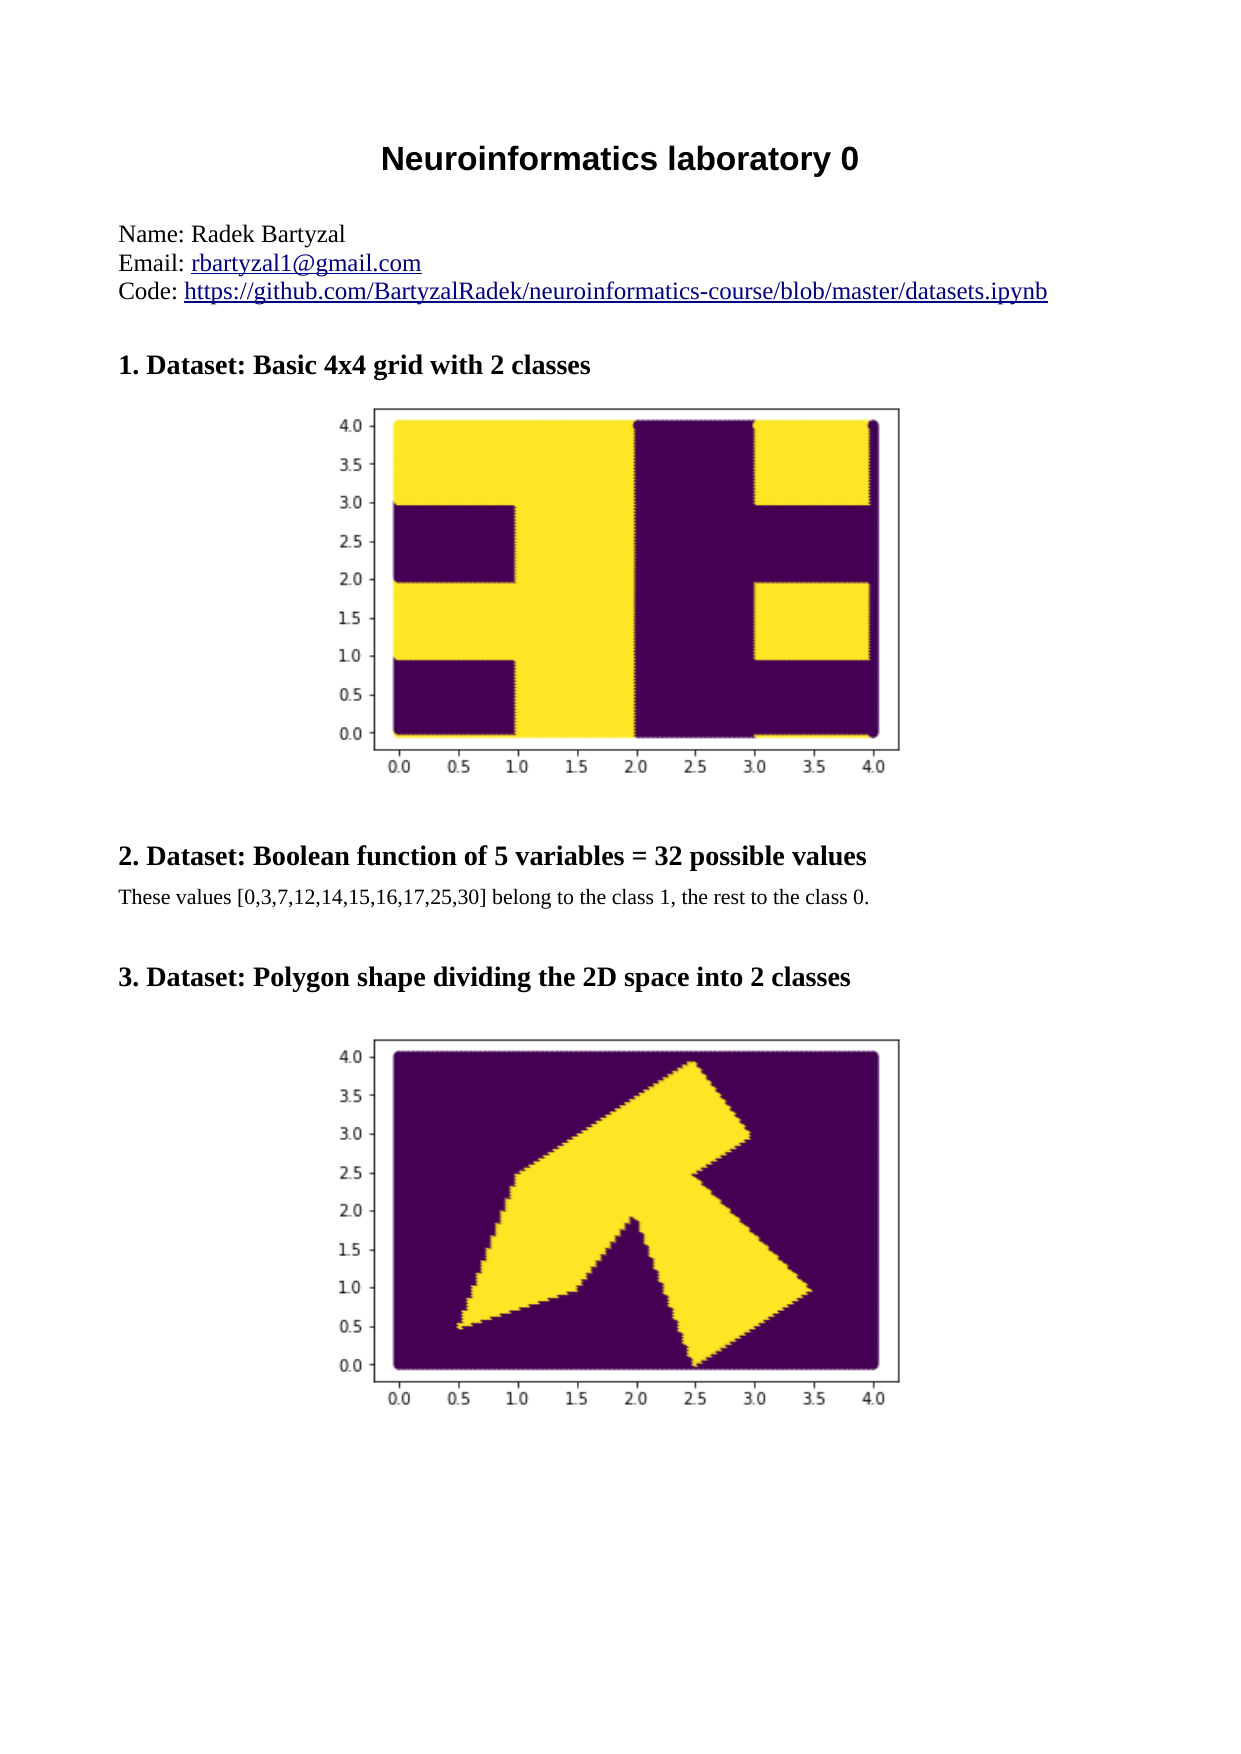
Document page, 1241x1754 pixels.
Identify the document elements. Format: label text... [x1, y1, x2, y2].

text Name: Radek Bartyzal [118, 219, 1122, 248]
text Email: rbartyzal1@gmail.com [118, 248, 1122, 276]
picture [327, 393, 914, 787]
subtitle 1. Dataset: Basic 4x4 grid with 2 classes [118, 348, 1122, 381]
text 3. Dataset: Polygon shape dividing the 2D space into 2 classes [118, 934, 1122, 992]
picture [327, 1024, 914, 1419]
text Code: https://github.com/BartyzalRadek/neuroinformatics-course/blob/master/datasets.ipynb [118, 276, 1122, 305]
subtitle Neuroinformatics laboratory 0 [118, 139, 1122, 178]
subtitle 2. Dataset: Boolean function of 5 variables = 32 possible values [118, 839, 1122, 872]
text These values [0,3,7,12,14,15,16,17,25,30] belong to the class 1, the rest to the class 0. [118, 884, 1122, 909]
